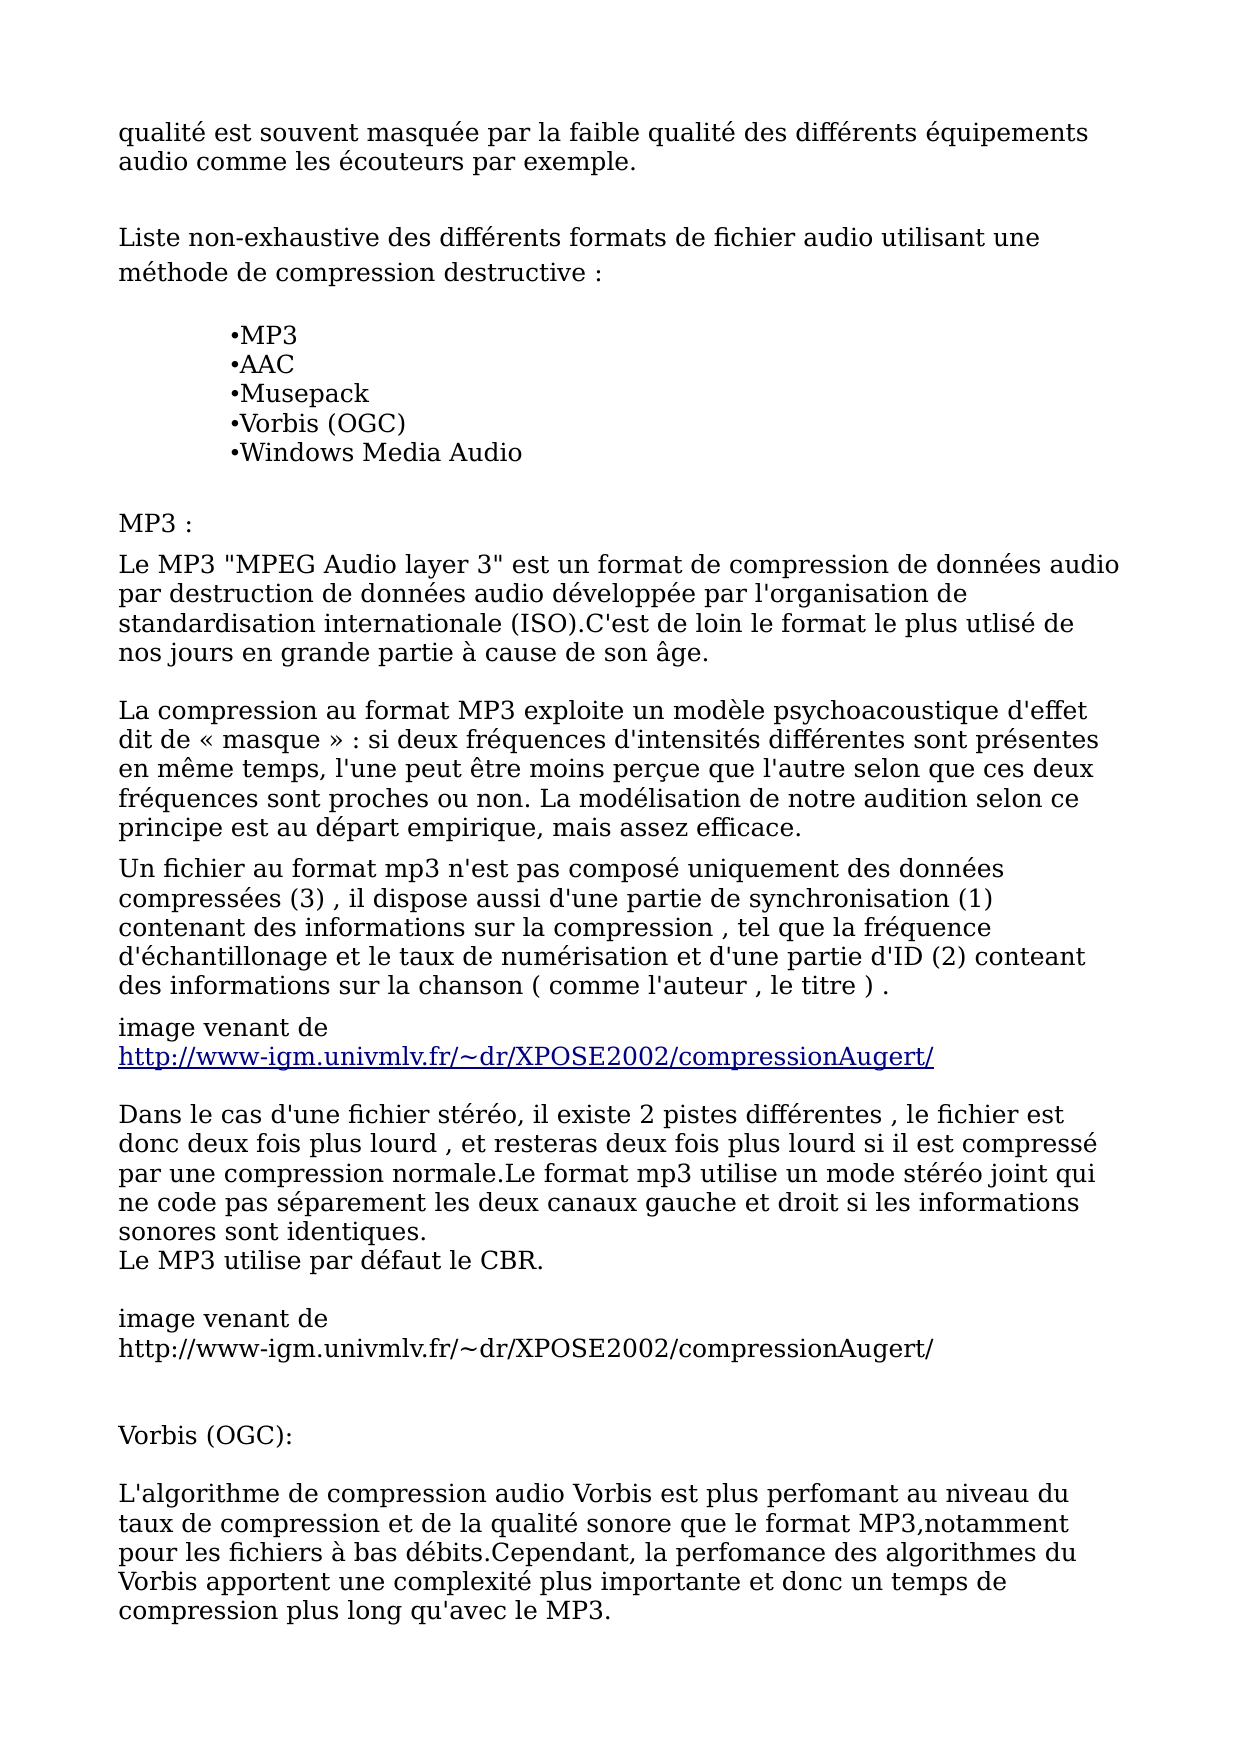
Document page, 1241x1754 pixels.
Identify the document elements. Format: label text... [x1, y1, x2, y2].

text qualité est souvent masquée par la faible qualité des différents équipements audio comme les écouteurs par exemple. [118, 118, 1122, 176]
text Dans le cas d'une fichier stéréo, il existe 2 pistes différentes , le fichier est donc deux fois plus lourd , et resteras deux fois plus lourd si il est compressé par une compression normale.Le format mp3 utilise un mode stéréo joint qui ne code pas séparement les deux canaux gauche et droit si les informations sonores sont identiques. [118, 1100, 1122, 1246]
list AAC [118, 350, 1122, 379]
text Liste non-exhaustive des différents formats de fichier audio utilisant une méthode de compression destructive : [118, 218, 1122, 287]
text image venant de http://www-igm.univmlv.fr/~dr/XPOSE2002/compressionAugert/ [118, 1304, 1122, 1363]
text La compression au format MP3 exploite un modèle psychoacoustique d'effet dit de « masque » : si deux fréquences d'intensités différentes sont présentes en même temps, l'une peut être moins perçue que l'autre selon que ces deux fréquences sont proches ou non. La modélisation de notre audition selon ce principe est au départ empirique, mais assez efficace. [118, 696, 1122, 842]
text image venant de http://www-igm.univmlv.fr/~dr/XPOSE2002/compressionAugert/ [118, 1013, 1122, 1071]
list Vorbis (OGC) [118, 409, 1122, 438]
text Un fichier au format mp3 n'est pas composé uniquement des données compressées (3) , il dispose aussi d'une partie de synchronisation (1) contenant des informations sur la compression , tel que la fréquence d'échantillonage et le taux de numérisation et d'une partie d'ID (2) conteant des informations sur la chanson ( comme l'auteur , le titre ) . [118, 854, 1122, 1000]
text L'algorithme de compression audio Vorbis est plus perfomant au niveau du taux de compression et de la qualité sonore que le format MP3,notamment pour les fichiers à bas débits.Cependant, la perfomance des algorithmes du Vorbis apportent une complexité plus importante et donc un temps de compression plus long qu'avec le MP3. [118, 1479, 1122, 1625]
text Le MP3 utilise par défaut le CBR. [118, 1246, 1122, 1275]
list MP3 [118, 321, 1122, 350]
text Vorbis (OGC): [118, 1421, 1122, 1450]
text Le MP3 "MPEG Audio layer 3" est un format de compression de données audio par destruction de données audio développée par l'organisation de standardisation internationale (ISO).C'est de loin le format le plus utlisé de nos jours en grande partie à cause de son âge. [118, 550, 1122, 667]
list Musepack [118, 379, 1122, 409]
text MP3 : [118, 509, 1122, 538]
list Windows Media Audio [118, 438, 1122, 467]
